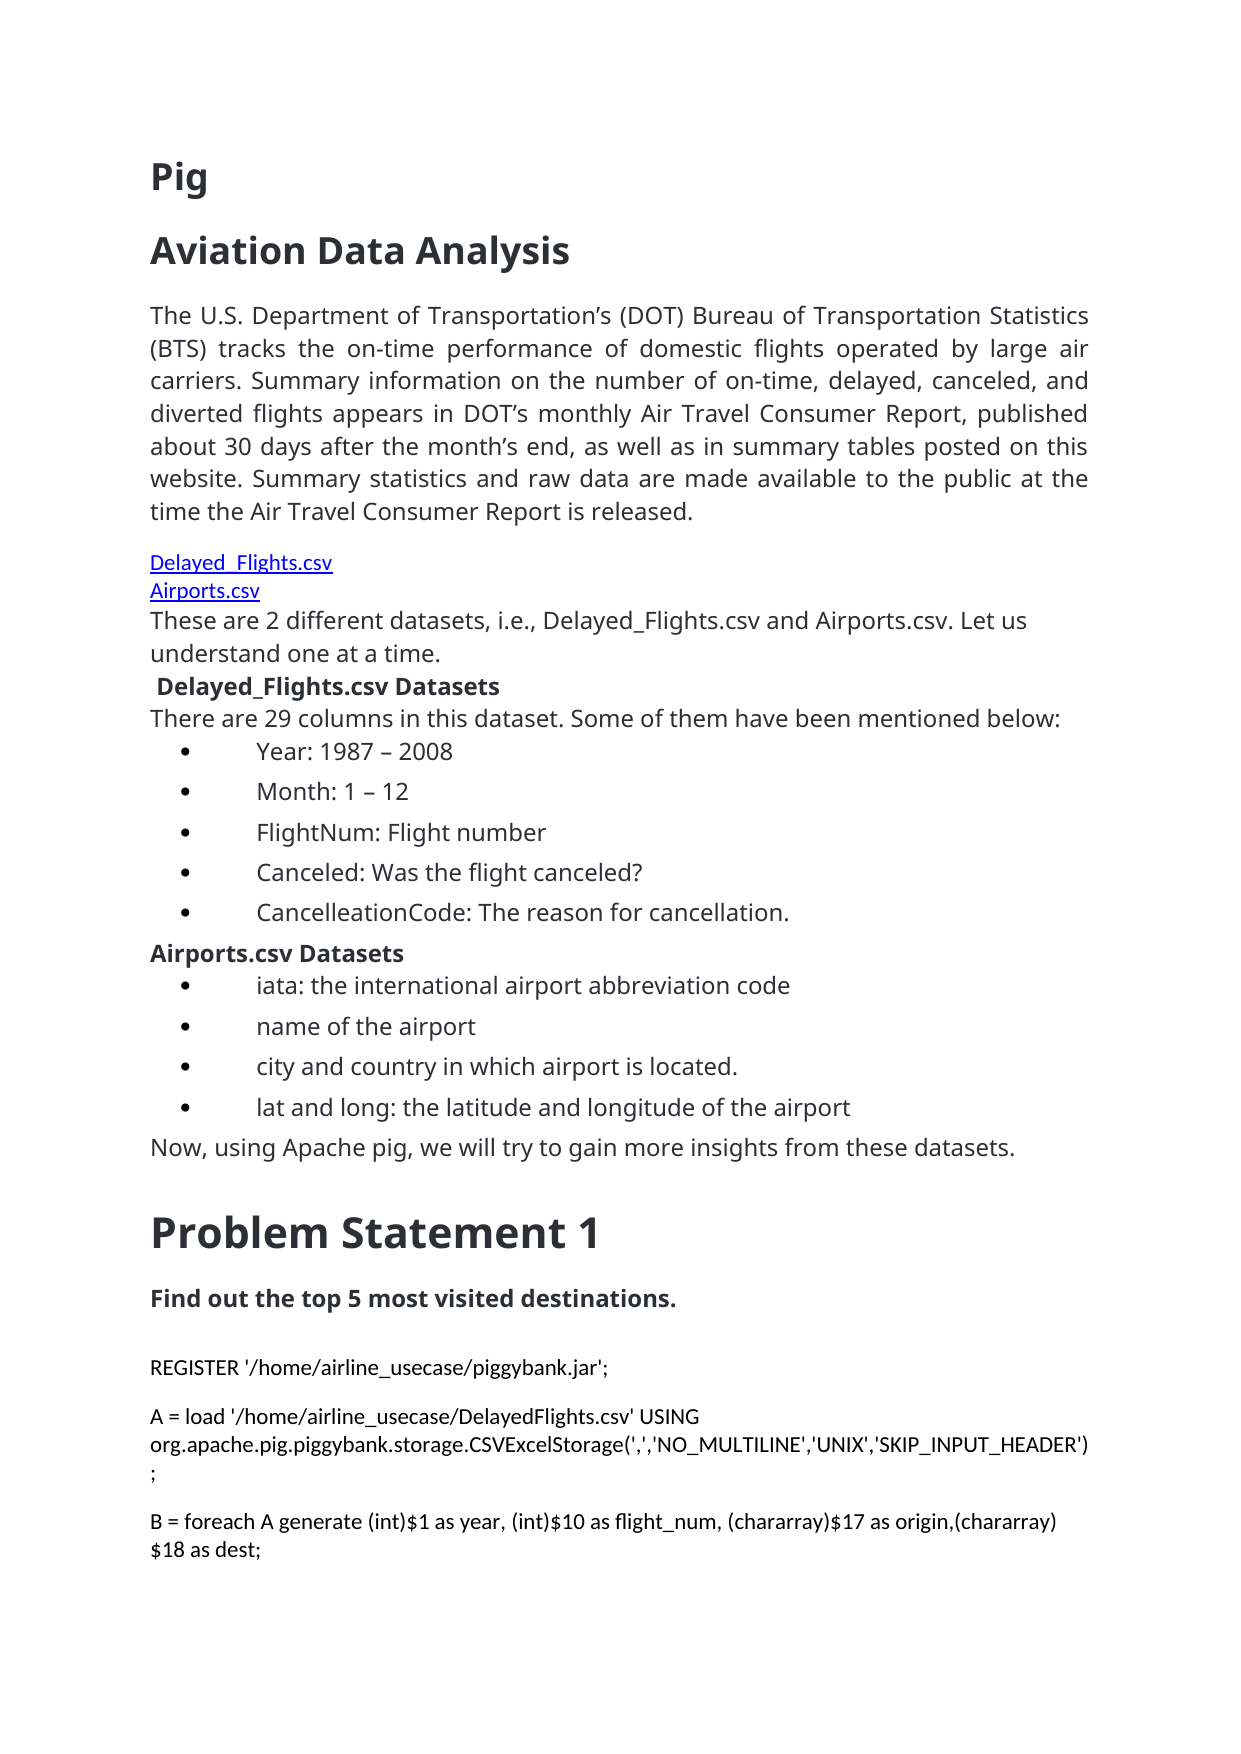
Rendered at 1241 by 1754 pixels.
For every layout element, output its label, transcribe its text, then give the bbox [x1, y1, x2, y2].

list FlightNum: Flight number [181, 815, 1090, 848]
list Canceled: Was the flight canceled? [181, 856, 1090, 888]
text Delayed_Flights.csv Airports.csv These are 2 different datasets, i.e., Delayed_Flights.csv and Airports.csv. Let us understand one at a time. Delayed_Flights.csv Datasets There are 29 columns in this dataset. Some of them have been mentioned below: [150, 548, 1090, 734]
subtitle Problem Statement 1 [150, 1202, 1090, 1261]
list Year: 1987 – 2008 [181, 734, 1090, 767]
list iata: the international airport abbreviation code [181, 969, 1090, 1002]
list name of the airport [181, 1009, 1090, 1042]
list CancelleationCode: The reason for cancellation. [181, 896, 1090, 929]
text Find out the top 5 most visited destinations. [150, 1282, 1090, 1314]
text REGISTER '/home/airline_usecase/piggybank.jar'; [150, 1353, 1090, 1381]
list Month: 1 – 12 [181, 775, 1090, 807]
subtitle Pig [150, 150, 1090, 201]
text A = load '/home/airline_usecase/DelayedFlights.csv' USING org.apache.pig.piggybank.storage.CSVExcelStorage(',','NO_MULTILINE','UNIX','SKIP_INPUT_HEADER'); [150, 1402, 1090, 1486]
text The U.S. Department of Transportation’s (DOT) Bureau of Transportation Statistics (BTS) tracks the on-time performance of domestic flights operated by large air carriers. Summary information on the number of on-time, delayed, canceled, and diverted flights appears in DOT’s monthly Air Travel Consumer Report, published about 30 days after the month’s end, as well as in summary tables posted on this website. Summary statistics and raw data are made available to the public at the time the Air Travel Consumer Report is released. [150, 299, 1090, 527]
text B = foreach A generate (int)$1 as year, (int)$10 as flight_num, (chararray)$17 as origin,(chararray) $18 as dest; [150, 1507, 1090, 1563]
list city and country in which airport is located. [181, 1050, 1090, 1083]
subtitle Aviation Data Analysis [150, 224, 1090, 276]
text Airports.csv Datasets [150, 937, 1090, 969]
text Now, using Apache pig, we will try to gain more insights from these datasets. [150, 1131, 1090, 1163]
list lat and long: the latitude and longitude of the airport [181, 1090, 1090, 1123]
